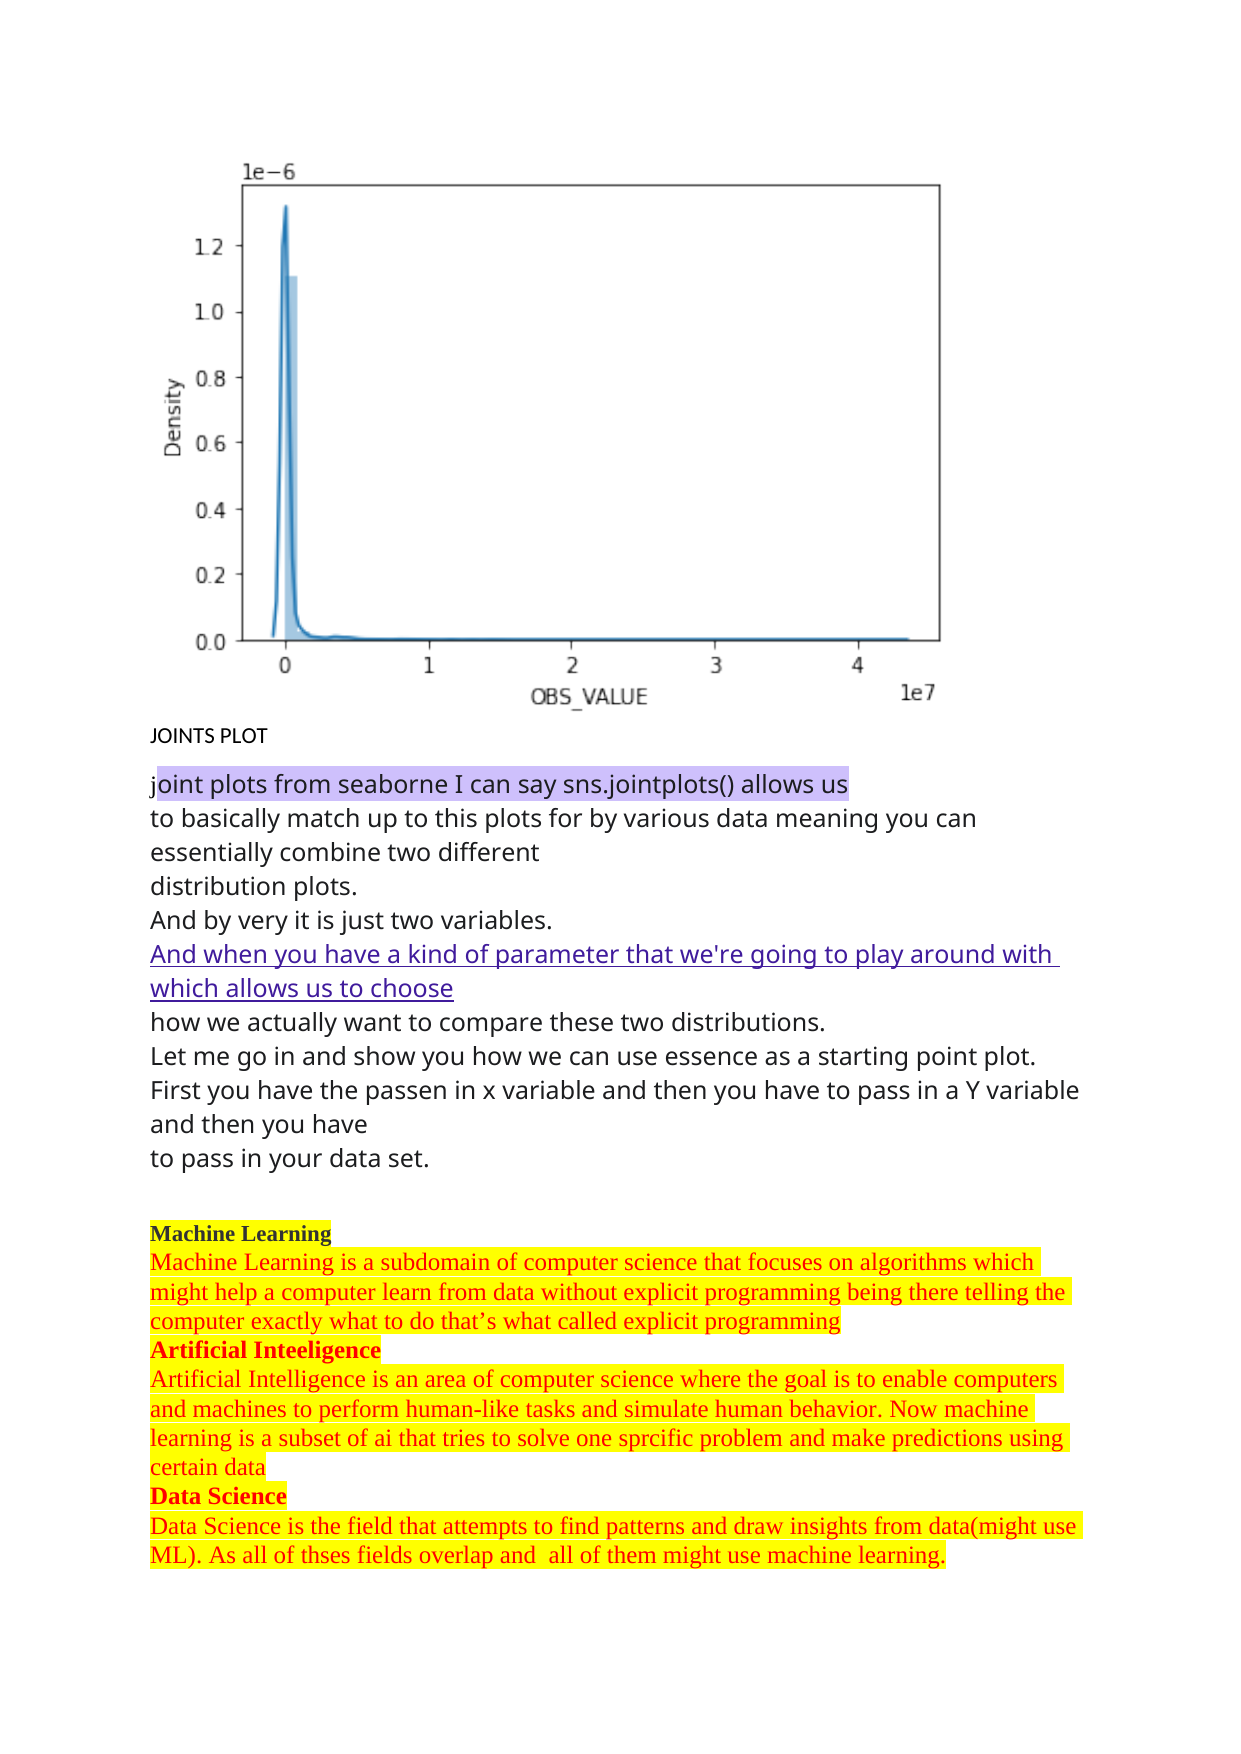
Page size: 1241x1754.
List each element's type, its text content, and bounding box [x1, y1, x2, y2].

text Let me go in and show you how we can use essence as a starting point plot. [150, 1039, 1090, 1073]
text And when you have a kind of parameter that we're going to play around with which allows us to choose [150, 937, 1090, 1005]
text First you have the passen in x variable and then you have to pass in a Y variable and then you have [150, 1073, 1090, 1141]
text JOINTS PLOT [150, 721, 1090, 749]
text to pass in your data set. [150, 1141, 1090, 1175]
text how we actually want to compare these two distributions. [150, 1005, 1090, 1039]
text Machine Learning is a subdomain of computer science that focuses on algorithms which might help a computer learn from data without explicit programming being there telling the computer exactly what to do that’s what called explicit programming [150, 1247, 1090, 1334]
text And by very it is just two variables. [150, 903, 1090, 937]
text Data Science is the field that attempts to find patterns and draw insights from data(might use ML). As all of thses fields overlap and all of them might use machine learning. [150, 1511, 1090, 1569]
text Data Science [150, 1481, 1090, 1510]
text joint plots from seaborne I can say sns.jointplots() allows us [150, 766, 1090, 801]
text Artificial Intelligence is an area of computer science where the goal is to enable computers and machines to perform human-like tasks and simulate human behavior. Now machine learning is a subset of ai that tries to solve one sprcific problem and make predictions using certain data [150, 1364, 1090, 1481]
text to basically match up to this plots for by various data meaning you can essentially combine two different [150, 801, 1090, 869]
text distribution plots. [150, 869, 1090, 903]
text Artificial Inteeligence [150, 1335, 1090, 1364]
text Machine Learning [150, 1220, 1090, 1247]
